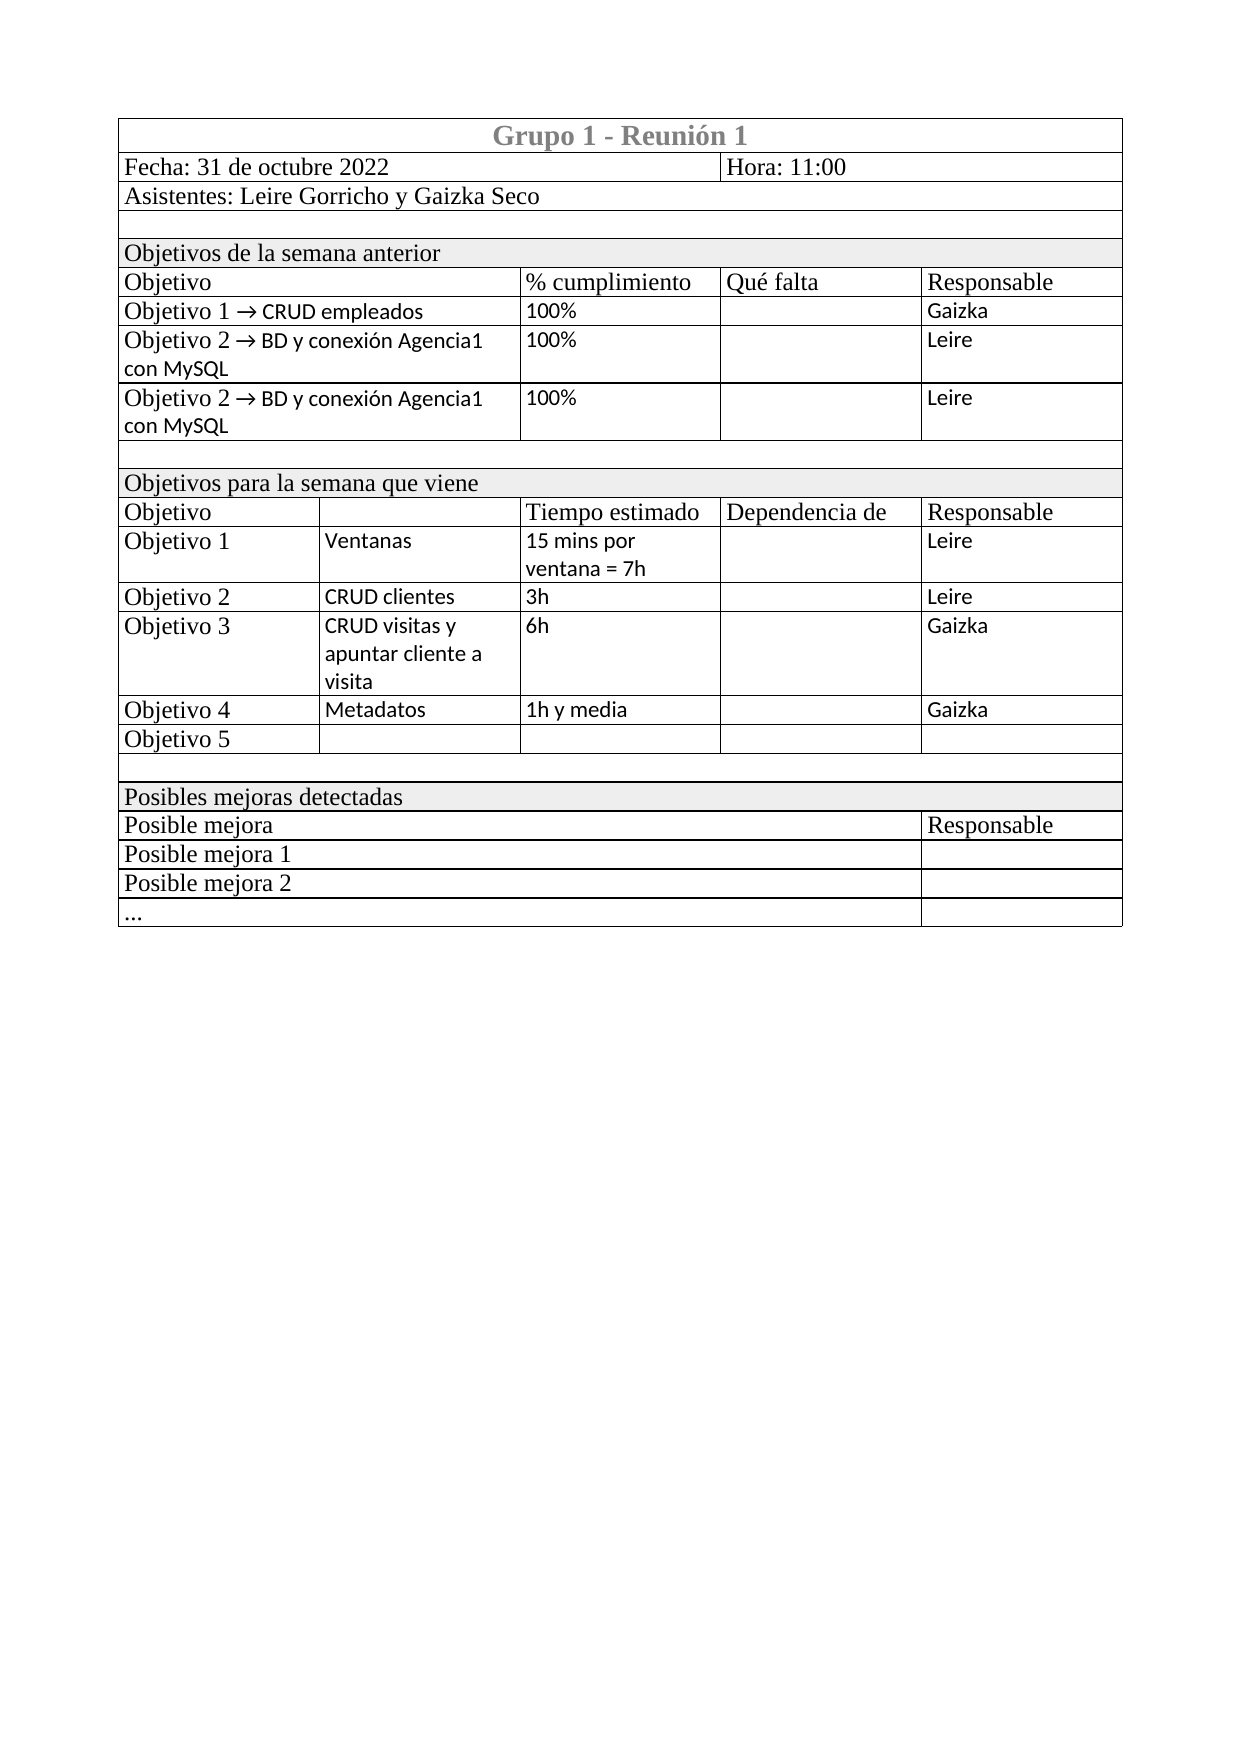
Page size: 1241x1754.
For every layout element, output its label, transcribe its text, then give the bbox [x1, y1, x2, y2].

table_cell Objetivo 3 [119, 612, 319, 695]
table_cell Objetivos de la semana anterior [119, 239, 1122, 267]
table_cell Responsable [922, 268, 1122, 296]
table_cell Asistentes: Leire Gorricho y Gaizka Seco [119, 182, 1122, 210]
table_cell Leire [922, 527, 1122, 582]
table_cell Objetivo [119, 268, 520, 296]
table_cell [721, 583, 921, 611]
table_cell CRUD clientes [320, 583, 520, 611]
table_cell Objetivo 2 → BD y conexión Agencia1 con MySQL [119, 326, 520, 382]
table_cell [721, 725, 921, 753]
table_cell 100% [521, 297, 720, 325]
table_cell [521, 725, 720, 753]
table_cell Objetivo 2 → BD y conexión Agencia1 con MySQL [119, 384, 520, 440]
table_cell % cumplimiento [521, 268, 720, 296]
table_cell Metadatos [320, 696, 520, 724]
table_cell Gaizka [922, 612, 1122, 695]
table_cell [119, 211, 1122, 238]
table_cell Hora: 11:00 [721, 153, 1122, 181]
table_cell Objetivo 2 [119, 583, 319, 611]
table_cell Objetivo 5 [119, 725, 319, 753]
table_cell [922, 841, 1122, 868]
table_cell Leire [922, 583, 1122, 611]
table_cell 1h y media [521, 696, 720, 724]
table_cell Gaizka [922, 696, 1122, 724]
table_cell [721, 527, 921, 582]
table_cell Dependencia de [721, 498, 921, 526]
table_cell [721, 696, 921, 724]
table_header Grupo 1 - Reunión 1 [119, 119, 1122, 152]
table_cell Posibles mejoras detectadas [119, 783, 1122, 810]
table_cell Gaizka [922, 297, 1122, 325]
table_cell 100% [521, 326, 720, 382]
table_cell 100% [521, 384, 720, 440]
table_cell Posible mejora [119, 812, 921, 839]
table_cell Responsable [922, 498, 1122, 526]
table_cell Leire [922, 326, 1122, 382]
table_cell Objetivo 4 [119, 696, 319, 724]
table_cell [721, 612, 921, 695]
table_cell Qué falta [721, 268, 921, 296]
table_cell [119, 441, 1122, 468]
table_cell [721, 326, 921, 382]
table_cell CRUD visitas y apuntar cliente a visita [320, 612, 520, 695]
table_cell ... [119, 899, 921, 926]
table_cell 15 mins por ventana = 7h [521, 527, 720, 582]
table_cell Posible mejora 2 [119, 870, 921, 897]
table_cell 3h [521, 583, 720, 611]
table_cell Objetivo 1 [119, 527, 319, 582]
table_cell [922, 870, 1122, 897]
table_cell [721, 384, 921, 440]
table_cell [119, 754, 1122, 781]
table_cell [721, 297, 921, 325]
table_cell Ventanas [320, 527, 520, 582]
table_cell [320, 725, 520, 753]
table_cell [922, 899, 1122, 926]
table_cell [922, 725, 1122, 753]
table_cell Objetivo [119, 498, 319, 526]
table_cell Responsable [922, 812, 1122, 839]
table_cell Leire [922, 384, 1122, 440]
table_cell Fecha: 31 de octubre 2022 [119, 153, 720, 181]
table_cell Objetivos para la semana que viene [119, 469, 1122, 497]
table_cell Posible mejora 1 [119, 841, 921, 868]
table_cell Tiempo estimado [521, 498, 720, 526]
table_cell Objetivo 1 → CRUD empleados [119, 297, 520, 325]
table_cell 6h [521, 612, 720, 695]
table_cell [320, 498, 520, 526]
